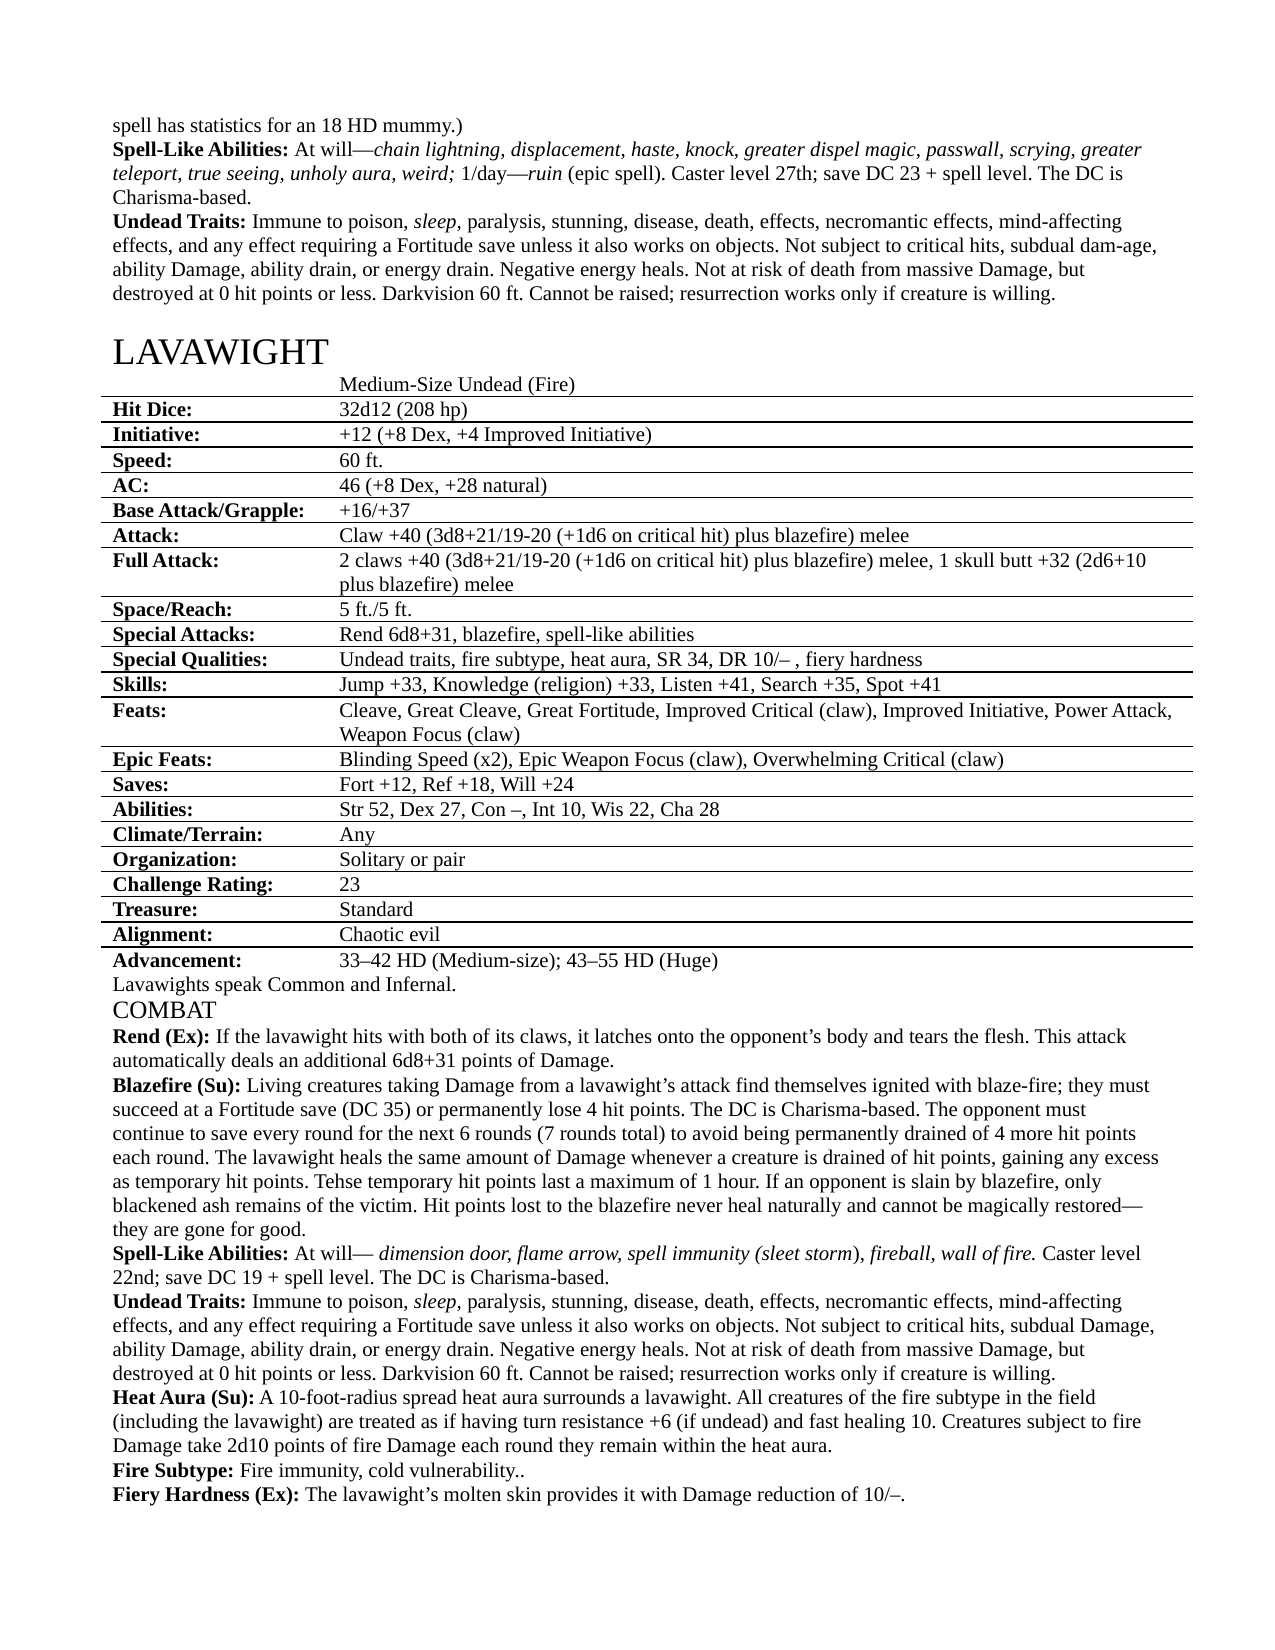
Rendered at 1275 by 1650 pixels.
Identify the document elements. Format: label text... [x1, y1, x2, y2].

table_cell Standard [328, 897, 1192, 921]
table_cell Abilities: [101, 797, 328, 821]
table_cell Hit Dice: [101, 397, 328, 421]
table_cell Full Attack: [101, 548, 328, 596]
table_cell Cleave, Great Cleave, Great Fortitude, Improved Critical (claw), Improved Initiative, Power Attack, Weapon Focus (claw) [328, 698, 1192, 746]
table_cell +12 (+8 Dex, +4 Improved Initiative) [328, 423, 1192, 446]
table_cell Treasure: [101, 897, 328, 921]
table_cell Initiative: [101, 423, 328, 446]
table_cell Any [328, 822, 1192, 846]
table_cell 32d12 (208 hp) [328, 397, 1192, 421]
table_cell 5 ft./5 ft. [328, 597, 1192, 621]
table_cell Space/Reach: [101, 597, 328, 621]
table_cell Attack: [101, 523, 328, 547]
table_header [101, 372, 328, 396]
table_cell Saves: [101, 772, 328, 796]
table_cell Feats: [101, 698, 328, 746]
table_cell Undead traits, fire subtype, heat aura, SR 34, DR 10/– , fiery hardness [328, 647, 1192, 671]
text Fire Subtype: Fire immunity, cold vulnerability.. [112, 1457, 1162, 1482]
table_cell 60 ft. [328, 448, 1192, 472]
text Undead Traits: Immune to poison, sleep, paralysis, stunning, disease, death, effects, necromantic effects, mind-affecting effects, and any effect requiring a Fortitude save unless it also works on objects. Not subject to critical hits, subdual Damage, ability Damage, ability drain, or energy drain. Negative energy heals. Not at risk of death from massive Damage, but destroyed at 0 hit points or less. Darkvision 60 ft. Cannot be raised; resurrection works only if creature is willing. [112, 1289, 1162, 1385]
table_cell Epic Feats: [101, 747, 328, 771]
table_cell Climate/Terrain: [101, 822, 328, 846]
table_header Medium-Size Undead (Fire) [328, 372, 1192, 396]
text Lavawights speak Common and Infernal. [112, 972, 1162, 996]
table_cell Advancement: [101, 948, 328, 972]
table_cell Rend 6d8+31, blazefire, spell-like abilities [328, 622, 1192, 646]
text Fiery Hardness (Ex): The lavawight’s molten skin provides it with Damage reduction of 10/–. [112, 1482, 1162, 1506]
table_cell Blinding Speed (x2), Epic Weapon Focus (claw), Overwhelming Critical (claw) [328, 747, 1192, 771]
table_cell Challenge Rating: [101, 872, 328, 896]
table_cell 2 claws +40 (3d8+21/19-20 (+1d6 on critical hit) plus blazefire) melee, 1 skull butt +32 (2d6+10 plus blazefire) melee [328, 548, 1192, 596]
table_cell Skills: [101, 673, 328, 696]
table_cell Solitary or pair [328, 847, 1192, 871]
table_cell 23 [328, 872, 1192, 896]
text COMBAT [112, 996, 1162, 1024]
table_cell Speed: [101, 448, 328, 472]
table_cell Chaotic evil [328, 923, 1192, 946]
text Rend (Ex): If the lavawight hits with both of its claws, it latches onto the opponent’s body and tears the flesh. This attack automatically deals an additional 6d8+31 points of Damage. [112, 1024, 1162, 1072]
table_cell 33–42 HD (Medium-size); 43–55 HD (Huge) [328, 948, 1192, 972]
table_cell Fort +12, Ref +18, Will +24 [328, 772, 1192, 796]
table_cell Str 52, Dex 27, Con –, Int 10, Wis 22, Cha 28 [328, 797, 1192, 821]
subtitle LAVAWIGHT [112, 329, 1162, 372]
text spell has statistics for an 18 HD mummy.) [112, 112, 1162, 137]
table_cell +16/+37 [328, 498, 1192, 522]
table_cell Alignment: [101, 923, 328, 946]
table_cell Base Attack/Grapple: [101, 498, 328, 522]
text Spell-Like Abilities: At will— dimension door, flame arrow, spell immunity (sleet storm), fireball, wall of fire. Caster level 22nd; save DC 19 + spell level. The DC is Charisma-based. [112, 1241, 1162, 1289]
text Undead Traits: Immune to poison, sleep, paralysis, stunning, disease, death, effects, necromantic effects, mind-affecting effects, and any effect requiring a Fortitude save unless it also works on objects. Not subject to critical hits, subdual dam-age, ability Damage, ability drain, or energy drain. Negative energy heals. Not at risk of death from massive Damage, but destroyed at 0 hit points or less. Darkvision 60 ft. Cannot be raised; resurrection works only if creature is willing. [112, 209, 1162, 305]
table_cell Special Qualities: [101, 647, 328, 671]
table_cell Organization: [101, 847, 328, 871]
table_cell Special Attacks: [101, 622, 328, 646]
table_cell Jump +33, Knowledge (religion) +33, Listen +41, Search +35, Spot +41 [328, 673, 1192, 696]
text Spell-Like Abilities: At will—chain lightning, displacement, haste, knock, greater dispel magic, passwall, scrying, greater teleport, true seeing, unholy aura, weird; 1/day—ruin (epic spell). Caster level 27th; save DC 23 + spell level. The DC is Charisma-based. [112, 137, 1162, 209]
text Blazefire (Su): Living creatures taking Damage from a lavawight’s attack find themselves ignited with blaze-fire; they must succeed at a Fortitude save (DC 35) or permanently lose 4 hit points. The DC is Charisma-based. The opponent must continue to save every round for the next 6 rounds (7 rounds total) to avoid being permanently drained of 4 more hit points each round. The lavawight heals the same amount of Damage whenever a creature is drained of hit points, gaining any excess as temporary hit points. Tehse temporary hit points last a maximum of 1 hour. If an opponent is slain by blazefire, only blackened ash remains of the victim. Hit points lost to the blazefire never heal naturally and cannot be magically restored—they are gone for good. [112, 1072, 1162, 1241]
table_cell 46 (+8 Dex, +28 natural) [328, 473, 1192, 497]
table_cell Claw +40 (3d8+21/19-20 (+1d6 on critical hit) plus blazefire) melee [328, 523, 1192, 547]
text Heat Aura (Su): A 10-foot-radius spread heat aura surrounds a lavawight. All creatures of the fire subtype in the field (including the lavawight) are treated as if having turn resistance +6 (if undead) and fast healing 10. Creatures subject to fire Damage take 2d10 points of fire Damage each round they remain within the heat aura. [112, 1385, 1162, 1457]
table_cell AC: [101, 473, 328, 497]
